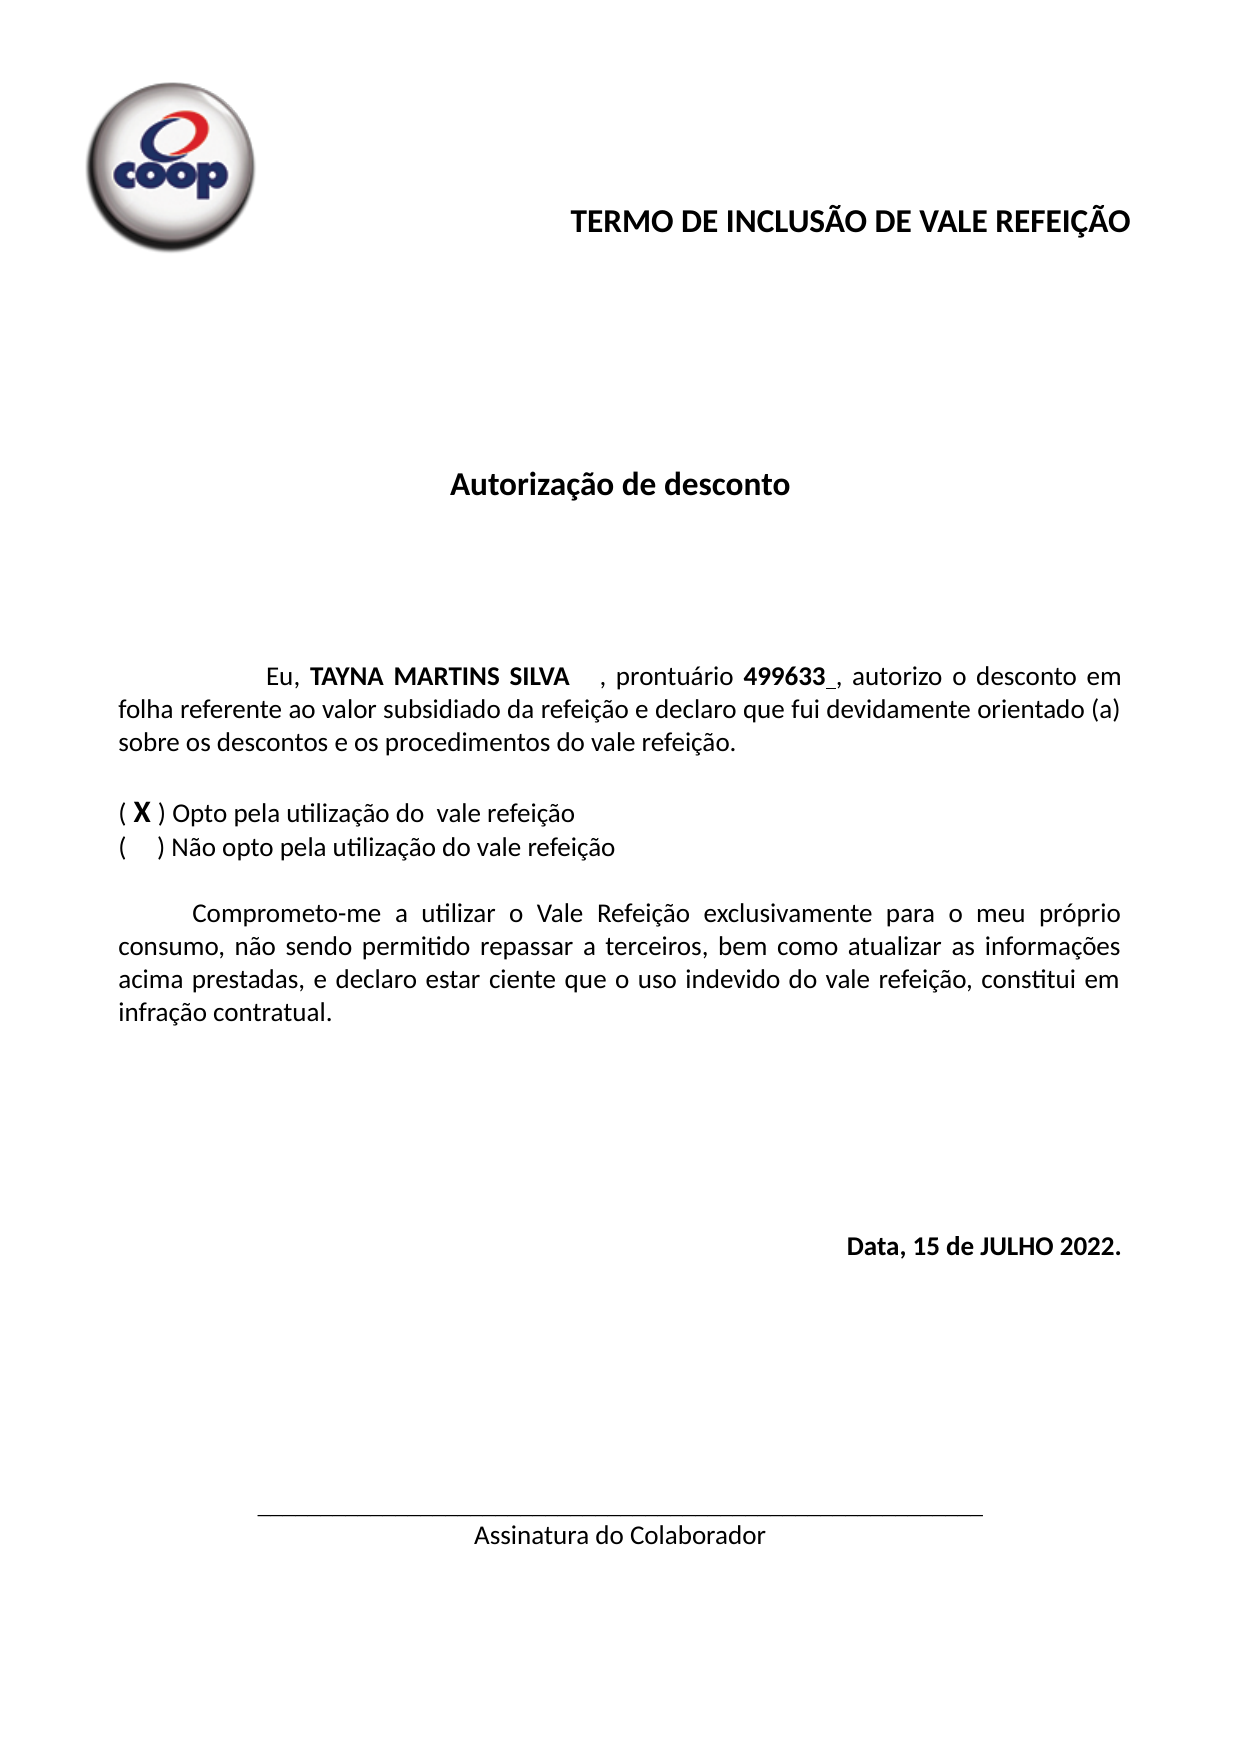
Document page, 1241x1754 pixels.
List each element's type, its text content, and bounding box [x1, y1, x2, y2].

text Data, 15 de JULHO 2022. [118, 1229, 1122, 1262]
picture [57, 45, 293, 280]
text TERMO DE INCLUSÃO DE VALE REFEIÇÃO [461, 200, 1240, 241]
text Eu, TAYNA MARTINS SILVA , prontuário 499633 , autorizo o desconto em folha referente ao valor subsidiado da refeição e declaro que fui devidamente orientado (a) sobre os descontos e os procedimentos do vale refeição. [118, 659, 1122, 759]
text ( ) Não opto pela utilização do vale refeição [118, 830, 1122, 863]
text ( X ) Opto pela utilização do vale refeição [118, 792, 1122, 830]
text Autorização de desconto [118, 463, 1122, 504]
text Assinatura do Colaborador [118, 1518, 1122, 1552]
text __________________________________________________________ [118, 1490, 1122, 1518]
text Comprometo-me a utilizar o Vale Refeição exclusivamente para o meu próprio consumo, não sendo permitido repassar a terceiros, bem como atualizar as informações acima prestadas, e declaro estar ciente que o uso indevido do vale refeição, constitui em infração contratual. [118, 896, 1122, 1028]
